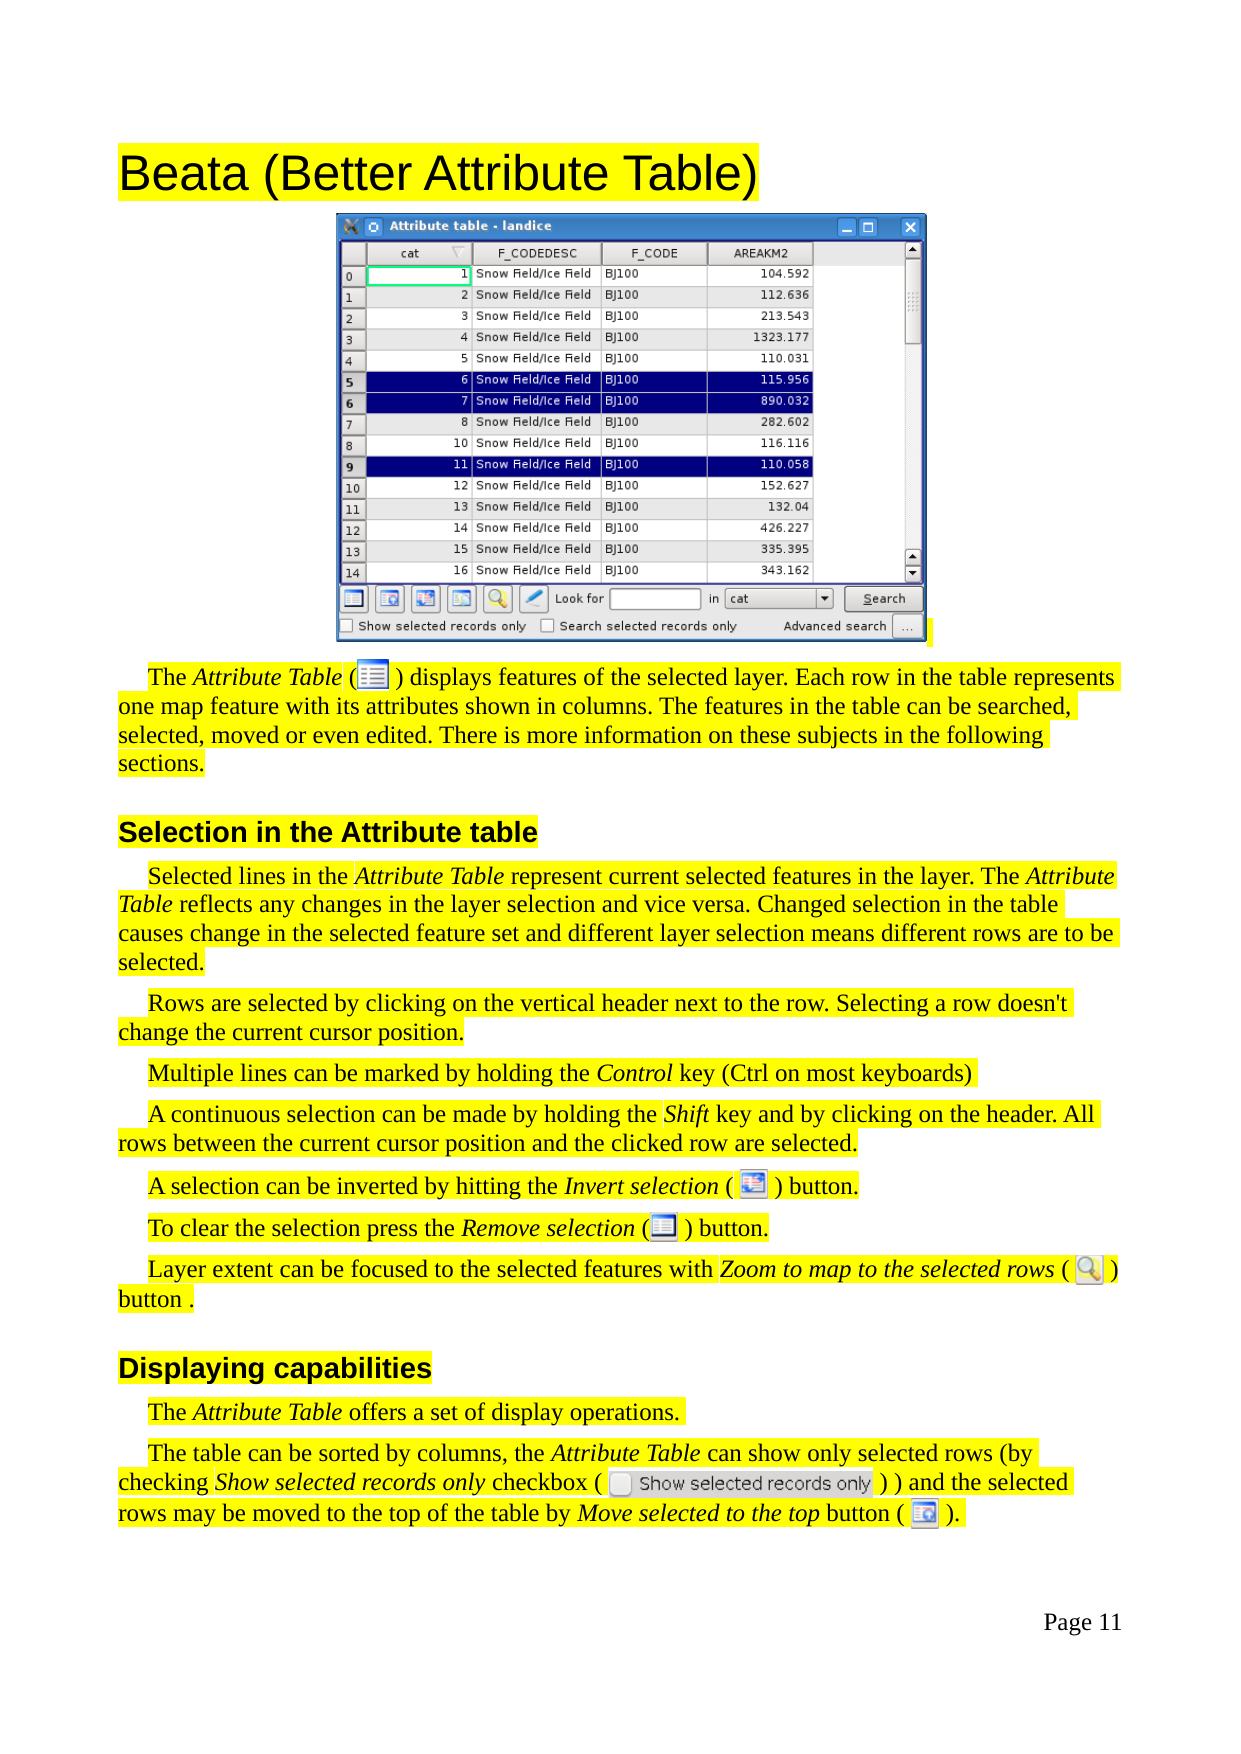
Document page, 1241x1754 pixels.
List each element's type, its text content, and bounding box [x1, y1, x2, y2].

text ) button. [769, 1169, 1122, 1199]
picture [336, 213, 927, 642]
subtitle Selection in the Attribute table [118, 815, 1122, 848]
picture [357, 659, 389, 689]
subtitle Displaying capabilities [118, 1351, 1122, 1384]
picture [911, 1498, 940, 1529]
picture [649, 1212, 678, 1242]
picture [608, 1471, 873, 1499]
text The Attribute Table ( ) displays features of the selected layer. Each row in the table represents one map feature with its attributes shown in columns. The features in the table can be searched, selected, moved or even edited. There is more information on these subjects in the following sections. [118, 659, 1122, 777]
text A continuous selection can be made by holding the Shift key and by clicking on the header. All rows between the current cursor position and the clicked row are selected. [118, 1099, 1122, 1157]
text The table can be sorted by columns, the Attribute Table can show only selected rows (by checking Show selected records only checkbox ( ) ) and the selected rows may be moved to the top of the table by Move selected to the top button ( ). [118, 1438, 1122, 1528]
text Multiple lines can be marked by holding the Control key (Ctrl on most keyboards) [118, 1058, 1122, 1087]
picture [1075, 1255, 1104, 1285]
text The Attribute Table offers a set of display operations. [118, 1397, 1122, 1425]
text A selection can be inverted by hitting the Invert selection ( [118, 1169, 739, 1199]
text ) button. [678, 1212, 1122, 1242]
picture [739, 1169, 769, 1199]
text Selected lines in the Attribute Table represent current selected features in the layer. The Attribute Table reflects any changes in the layer selection and vice versa. Changed selection in the table causes change in the selected feature set and different layer selection means different rows are to be selected. [118, 861, 1122, 976]
text To clear the selection press the Remove selection ( [118, 1212, 649, 1242]
text Layer extent can be focused to the selected features with Zoom to map to the selected rows ( ) button . [118, 1254, 1122, 1313]
subtitle Beata (Better Attribute Table) [118, 143, 1122, 201]
text Rows are selected by clicking on the vertical header next to the row. Selecting a row doesn't change the current cursor position. [118, 988, 1122, 1046]
